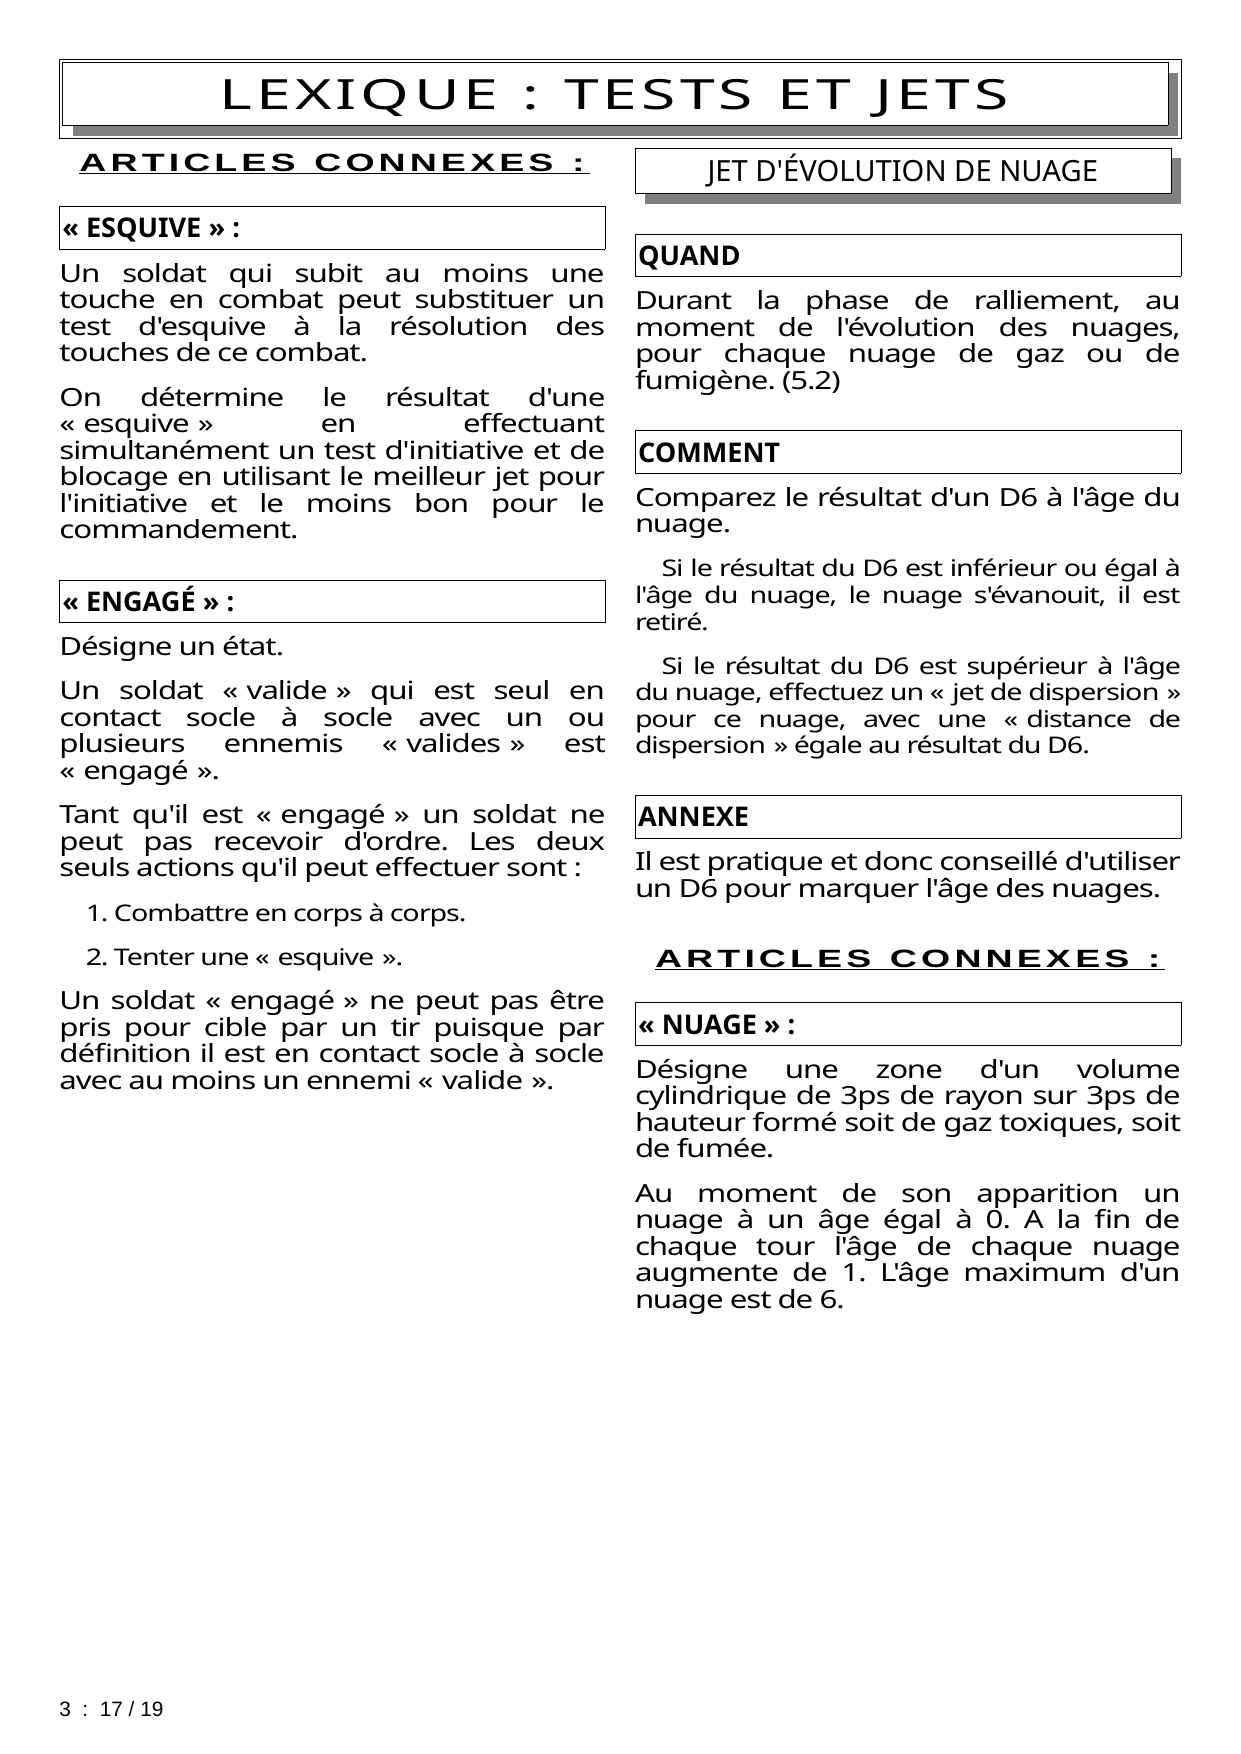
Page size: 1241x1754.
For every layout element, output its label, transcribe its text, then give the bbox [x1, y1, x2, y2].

text On détermine le résultat d'une « esquive » en effectuant simultanément un test d'initiative et de blocage en utilisant le meilleur jet pour l'initiative et le moins bon pour le commandement. [59, 385, 605, 544]
title « engagé » : [60, 581, 605, 622]
text 2. Tenter une « esquive ». [59, 944, 605, 971]
title annexe [636, 796, 1181, 838]
text Désigne un état. [59, 634, 605, 661]
text Il est pratique et donc conseillé d'utiliser un D6 pour marquer l'âge des nuages. [635, 849, 1181, 903]
text Au moment de son apparition un nuage à un âge égal à 0. A la fin de chaque tour l'âge de chaque nuage augmente de 1. L'âge maximum d'un nuage est de 6. [635, 1181, 1181, 1314]
text Un soldat « engagé » ne peut pas être pris pour cible par un tir puisque par définition il est en contact socle à socle avec au moins un ennemi « valide ». [59, 988, 605, 1095]
text Comparez le résultat d'un D6 à l'âge du nuage. [635, 485, 1181, 538]
title Articles connexes : [635, 944, 1181, 973]
title Jet d'évolution de nuage [636, 149, 1171, 193]
text Désigne une zone d'un volume cylindrique de 3ps de rayon sur 3ps de hauteur formé soit de gaz toxiques, soit de fumée. [635, 1057, 1181, 1163]
text Si le résultat du D6 est supérieur à l'âge du nuage, effectuez un « jet de dispersion » pour ce nuage, avec une « distance de dispersion » égale au résultat du D6. [635, 653, 1181, 759]
text Un soldat « valide » qui est seul en contact socle à socle avec un ou plusieurs ennemis « valides » est « engagé ». [59, 678, 605, 785]
title « Nuage » : [636, 1003, 1181, 1045]
text Tant qu'il est « engagé » un soldat ne peut pas recevoir d'ordre. Les deux seuls actions qu'il peut effectuer sont : [59, 802, 605, 882]
text Un soldat qui subit au moins une touche en combat peut substituer un test d'esquive à la résolution des touches de ce combat. [59, 261, 605, 367]
text Si le résultat du D6 est inférieur ou égal à l'âge du nuage, le nuage s'évanouit, il est retiré. [635, 556, 1181, 635]
text 1. Combattre en corps à corps. [59, 900, 605, 926]
title « esquive » : [60, 207, 605, 249]
title comment [636, 431, 1181, 473]
title Quand [636, 235, 1181, 276]
title articles connexes : [59, 148, 605, 176]
text Durant la phase de ralliement, au moment de l'évolution des nuages, pour chaque nuage de gaz ou de fumigène. (5.2) [635, 288, 1181, 394]
